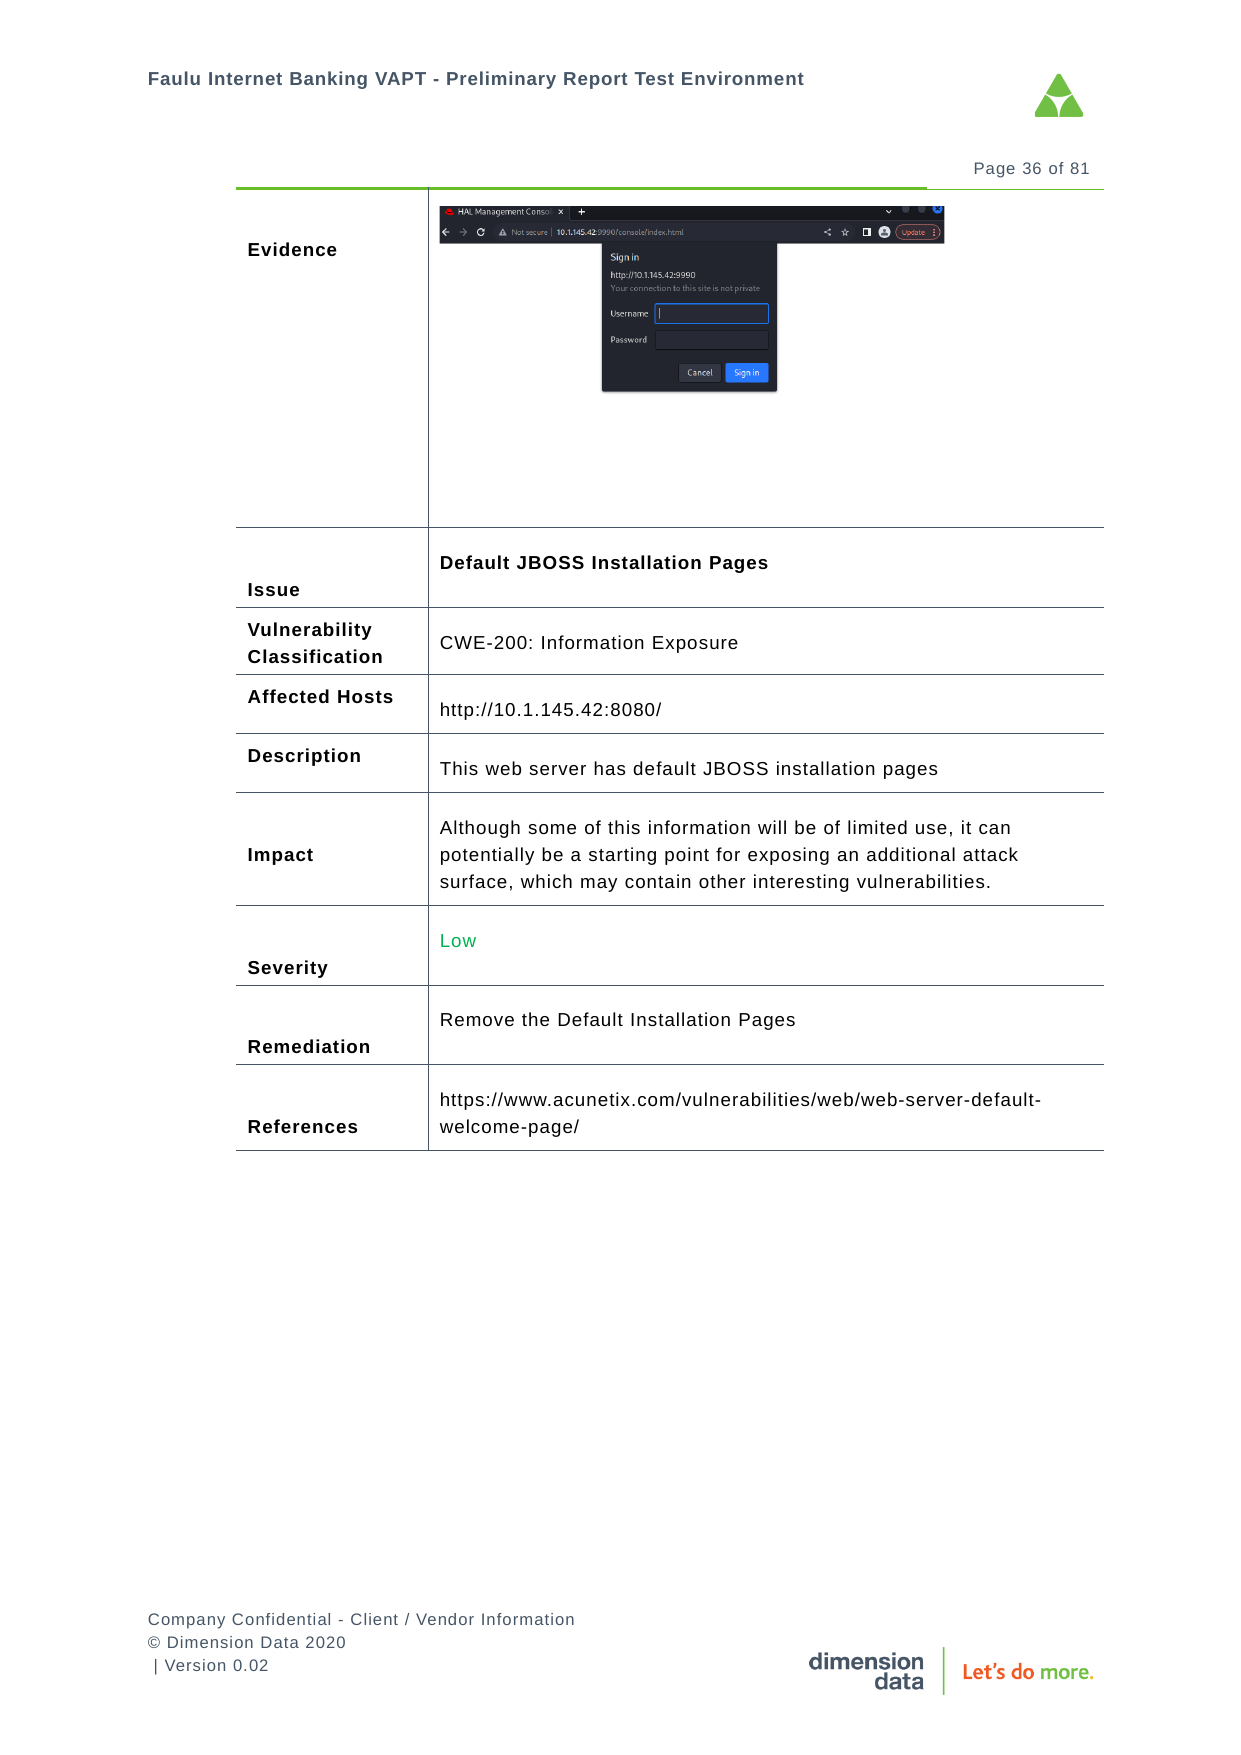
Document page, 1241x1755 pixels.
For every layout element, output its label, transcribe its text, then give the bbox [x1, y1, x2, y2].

table_cell Remove the Default Installation Pages [429, 986, 1104, 1064]
table_cell Vulnerability Classification [236, 608, 428, 674]
table_cell Description [236, 734, 428, 792]
table_cell References [236, 1065, 428, 1150]
table_cell Impact [236, 793, 428, 905]
table_header [428, 148, 927, 187]
table_cell Affected Hosts [236, 675, 428, 733]
table_cell Evidence [236, 190, 428, 527]
table_cell This web server has default JBOSS installation pages [429, 734, 1104, 792]
table_header [236, 148, 428, 187]
table_cell Although some of this information will be of limited use, it can potentially be a starting point for exposing an additional attack surface, which may contain other interesting vulnerabilities. [429, 793, 1104, 905]
table_cell Severity [236, 906, 428, 984]
table_cell Remediation [236, 986, 428, 1064]
table_cell Issue [236, 528, 428, 607]
table_cell [429, 190, 1104, 527]
table_cell https://www.acunetix.com/vulnerabilities/web/web-server-default-welcome-page/ [429, 1065, 1104, 1150]
table_cell CWE-200: Information Exposure [429, 608, 1104, 674]
table_cell Low [429, 906, 1104, 984]
table_cell http://10.1.145.42:8080/ [429, 675, 1104, 733]
table_cell Default JBOSS Installation Pages [429, 528, 1104, 607]
